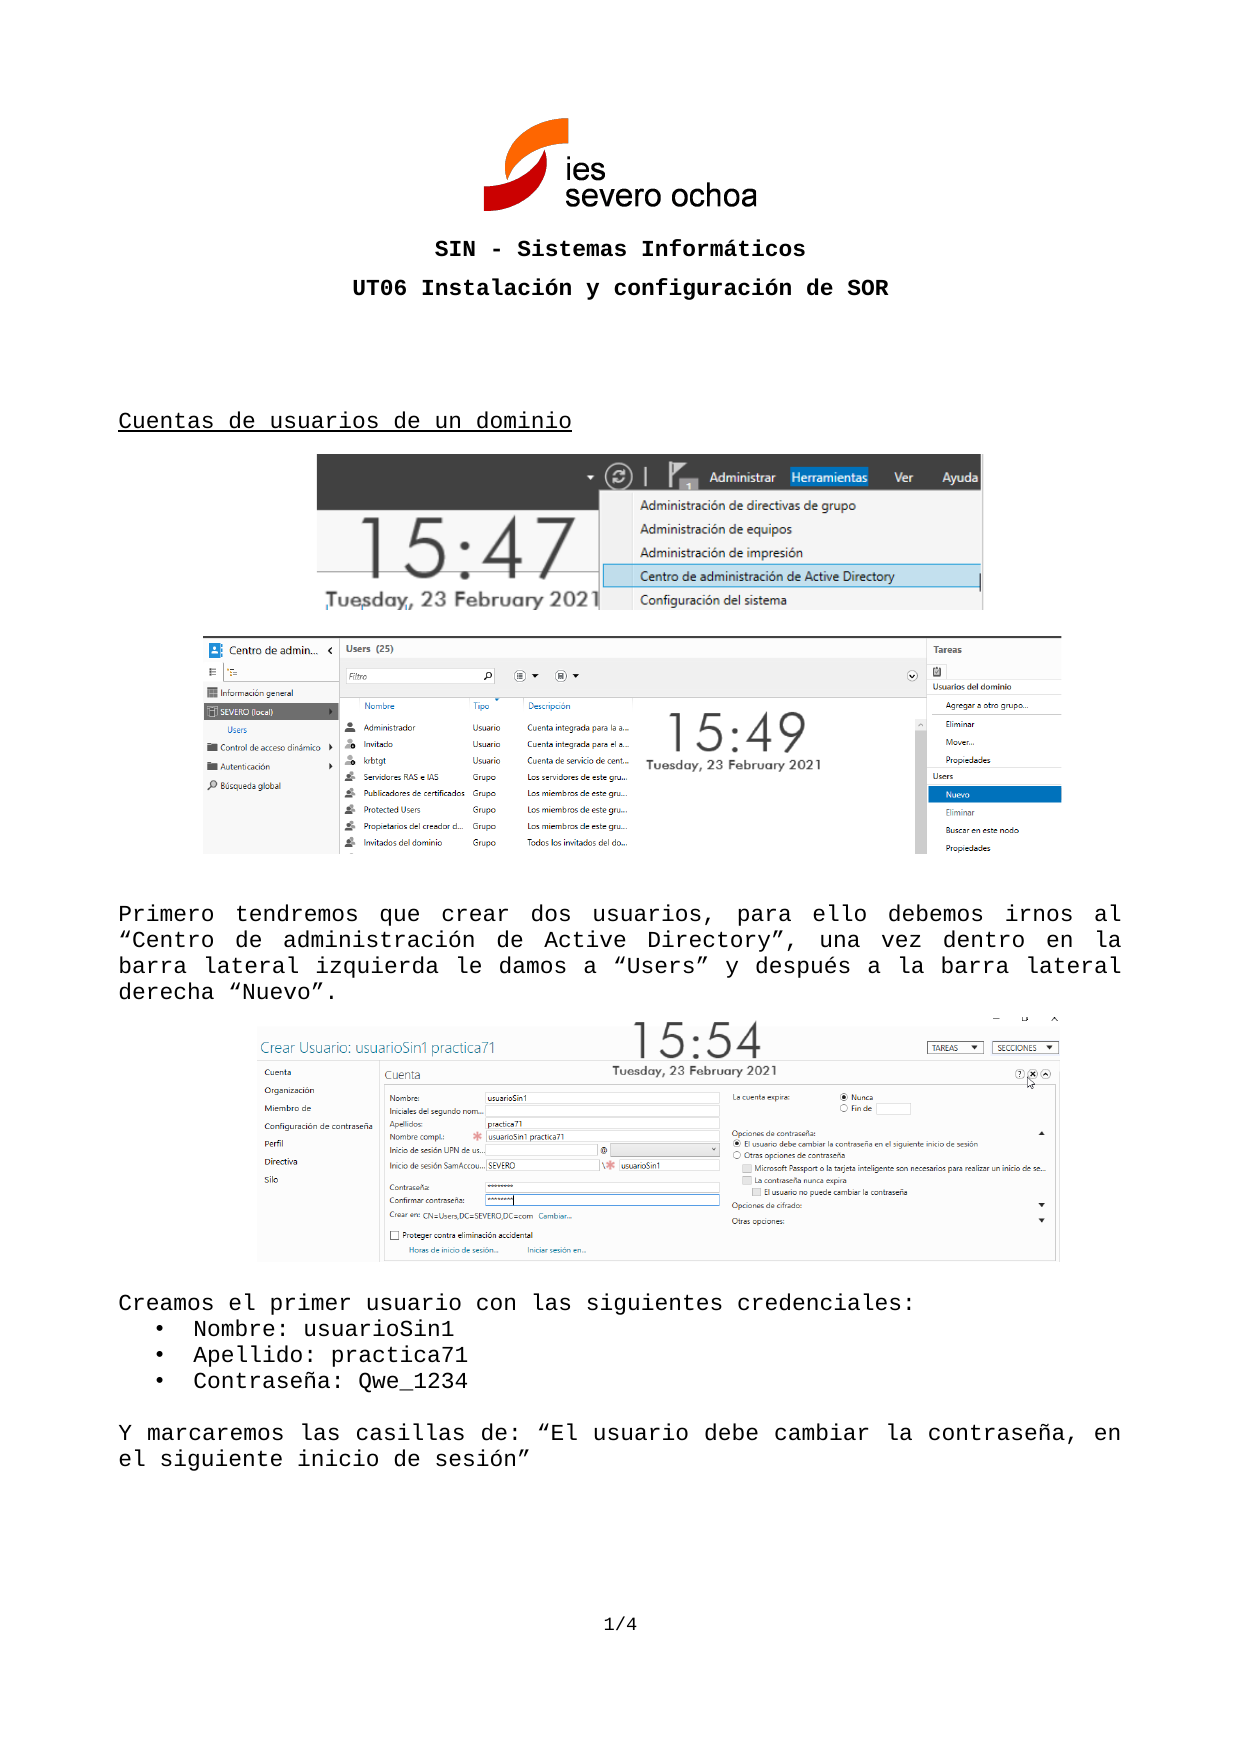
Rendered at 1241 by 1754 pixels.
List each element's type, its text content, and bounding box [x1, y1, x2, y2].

list Apellido: practica71 [156, 1343, 1122, 1369]
text Y marcaremos las casillas de: “El usuario debe cambiar la contraseña, en el siguiente inicio de sesión” [118, 1421, 1122, 1473]
text Cuentas de usuarios de un dominio [118, 409, 1122, 435]
picture [257, 1017, 1060, 1262]
picture [203, 636, 1062, 854]
picture [483, 118, 757, 211]
text Primero tendremos que crear dos usuarios, para ello debemos irnos al “Centro de administración de Active Directory”, una vez dentro en la barra lateral izquierda le damos a “Users” y después a la barra lateral derecha “Nuevo”. [118, 902, 1122, 1006]
text Creamos el primer usuario con las siguientes credenciales: [118, 1291, 1122, 1317]
picture [316, 454, 984, 610]
list Nombre: usuarioSin1 [156, 1317, 1122, 1343]
list Contraseña: Qwe_1234 [156, 1369, 1122, 1395]
